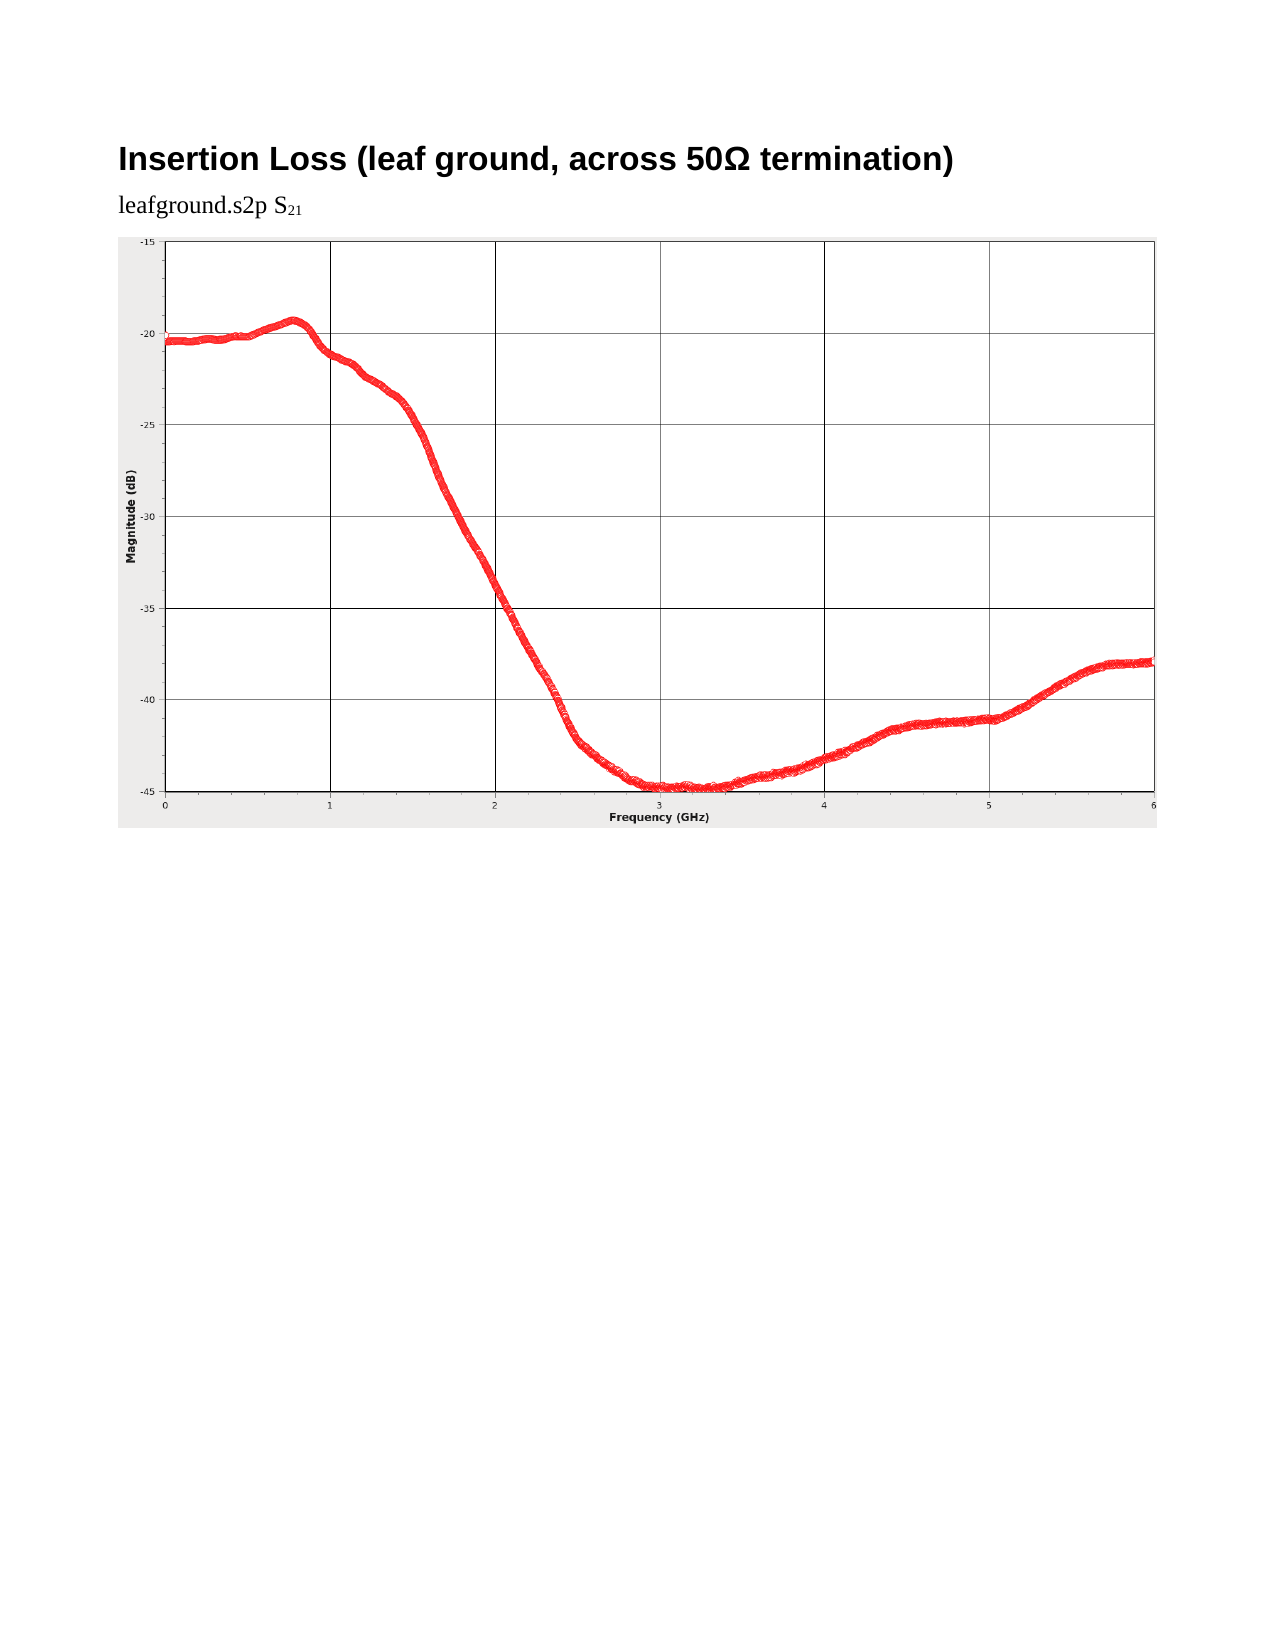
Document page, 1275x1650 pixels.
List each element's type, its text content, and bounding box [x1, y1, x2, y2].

text leafground.s2p S21 [118, 190, 1157, 219]
picture [118, 237, 1157, 828]
subtitle Insertion Loss (leaf ground, across 50Ω termination) [118, 139, 1157, 178]
